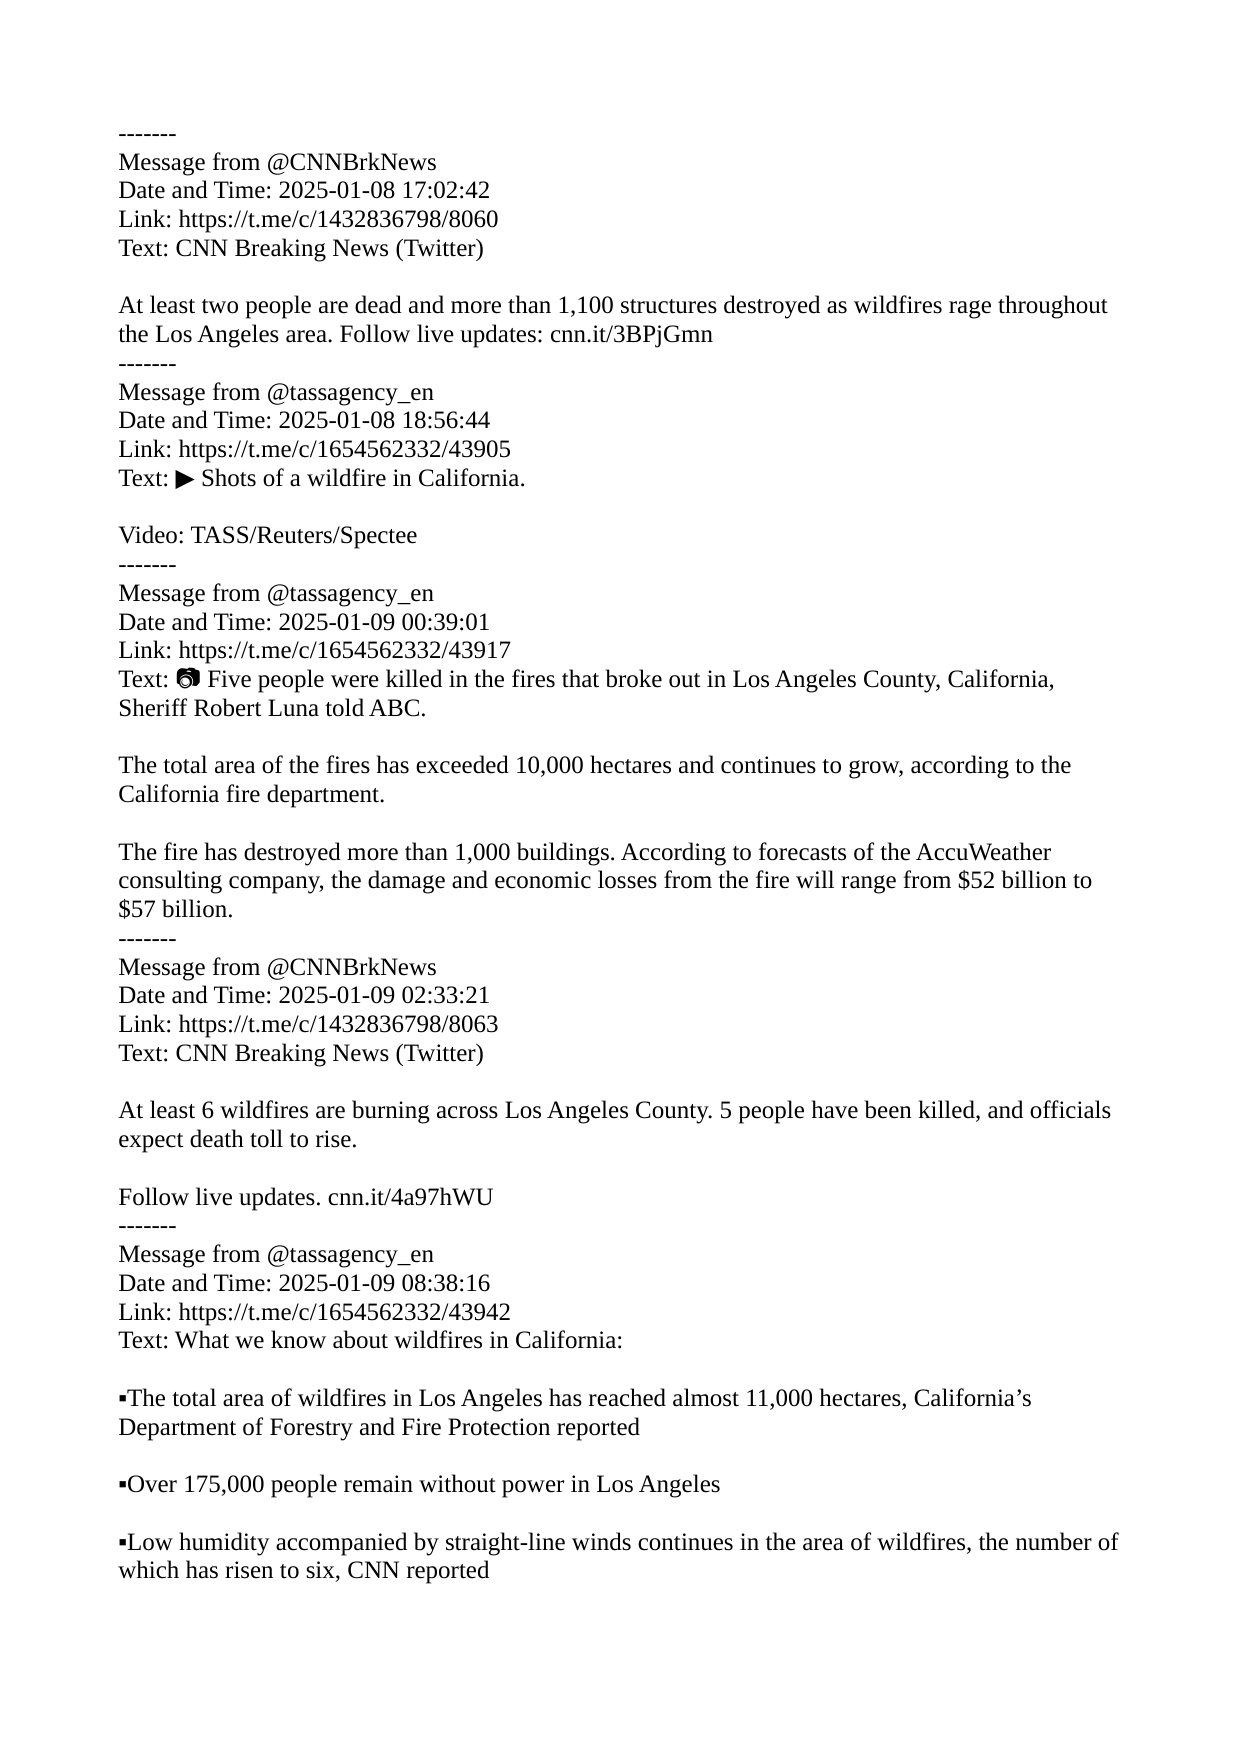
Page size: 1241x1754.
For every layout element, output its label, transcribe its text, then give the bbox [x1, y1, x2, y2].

text The total area of the fires has exceeded 10,000 hectares and continues to grow, according to the California fire department. [118, 751, 1122, 808]
text Link: https://t.me/c/1654562332/43942 [118, 1297, 1122, 1326]
text ▪️Over 175,000 people remain without power in Los Angeles [118, 1469, 1122, 1498]
text Message from @tassagency_en [118, 377, 1122, 406]
text At least two people are dead and more than 1,100 structures destroyed as wildfires rage throughout the Los Angeles area. Follow live updates: cnn.it/3BPjGmn [118, 291, 1122, 348]
text Date and Time: 2025-01-08 18:56:44 [118, 406, 1122, 434]
text Video: TASS/Reuters/Spectee [118, 521, 1122, 549]
text Link: https://t.me/c/1432836798/8060 [118, 204, 1122, 233]
text Text: 📷 Five people were killed in the fires that broke out in Los Angeles County, California, Sheriff Robert Luna told ABC. [118, 664, 1122, 722]
text Text: ▶️ Shots of a wildfire in California. [118, 463, 1122, 492]
text Date and Time: 2025-01-08 17:02:42 [118, 176, 1122, 204]
text Message from @CNNBrkNews [118, 952, 1122, 981]
text Date and Time: 2025-01-09 00:39:01 [118, 607, 1122, 636]
text Text: CNN Breaking News (Twitter) [118, 233, 1122, 262]
text ------- [118, 549, 1122, 578]
text Link: https://t.me/c/1654562332/43917 [118, 636, 1122, 664]
text Text: ‌CNN Breaking News (Twitter) [118, 1038, 1122, 1067]
text Message from @tassagency_en [118, 578, 1122, 607]
text ▪️The total area of wildfires in Los Angeles has reached almost 11,000 hectares, California’s Department of Forestry and Fire Protection reported [118, 1383, 1122, 1441]
text The fire has destroyed more than 1,000 buildings. According to forecasts of the AccuWeather consulting company, the damage and economic losses from the fire will range from $52 billion to $57 billion. [118, 837, 1122, 923]
text ------- [118, 118, 1122, 147]
text Follow live updates. cnn.it/4a97hWU [118, 1182, 1122, 1211]
text Link: https://t.me/c/1654562332/43905 [118, 434, 1122, 463]
text ------- [118, 923, 1122, 952]
text Message from @tassagency_en [118, 1239, 1122, 1268]
text ------- [118, 1211, 1122, 1239]
text Text: What we know about wildfires in California: [118, 1326, 1122, 1354]
text Date and Time: 2025-01-09 08:38:16 [118, 1268, 1122, 1297]
text Link: https://t.me/c/1432836798/8063 [118, 1009, 1122, 1038]
text ------- [118, 348, 1122, 377]
text Date and Time: 2025-01-09 02:33:21 [118, 981, 1122, 1009]
text Message from @CNNBrkNews [118, 147, 1122, 176]
text At least 6 wildfires are burning across Los Angeles County. 5 people have been killed, and officials expect death toll to rise. [118, 1096, 1122, 1153]
text ▪️Low humidity accompanied by straight-line winds continues in the area of wildfires, the number of which has risen to six, CNN reported [118, 1527, 1122, 1584]
